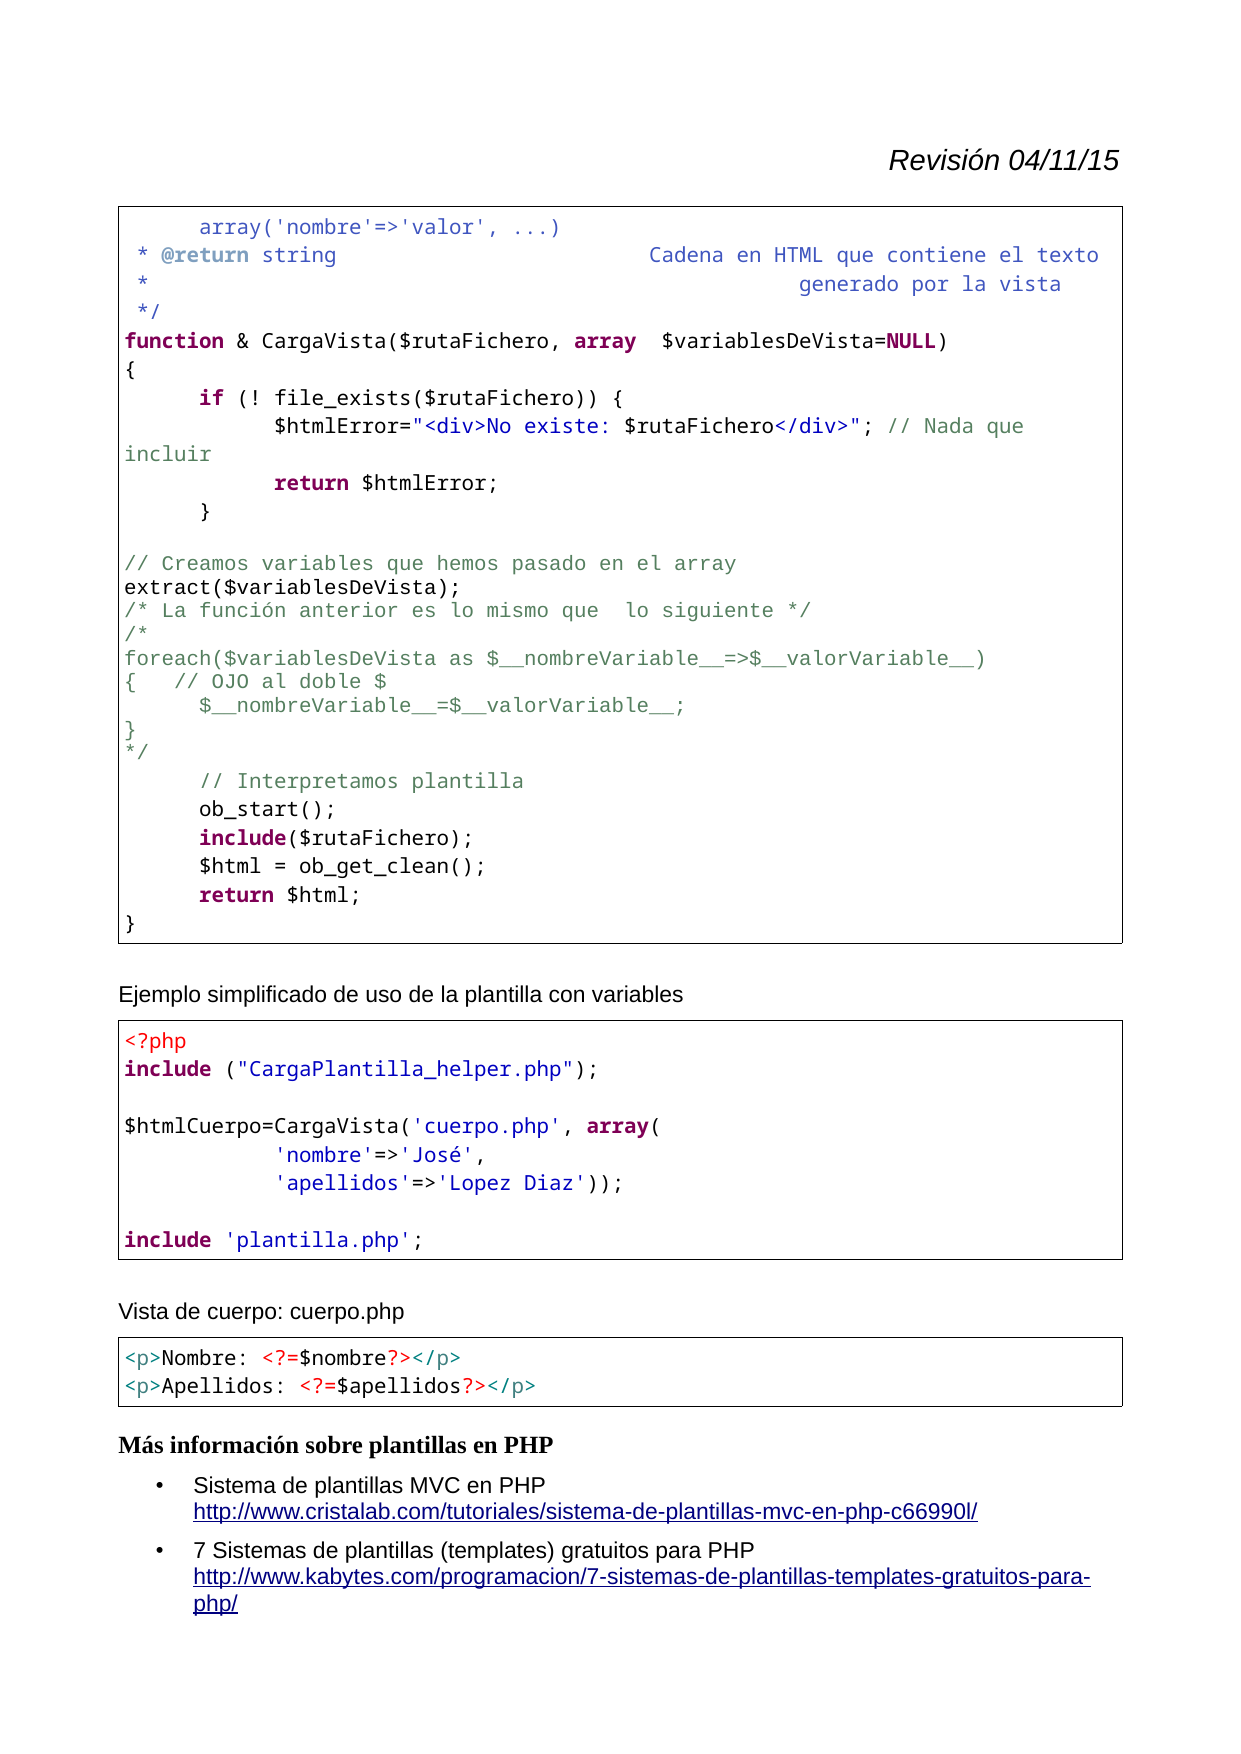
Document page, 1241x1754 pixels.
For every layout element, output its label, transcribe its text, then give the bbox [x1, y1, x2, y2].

list Sistema de plantillas MVC en PHP http://www.cristalab.com/tutoriales/sistema-de-plantillas-mvc-en-php-c66990l/ [156, 1472, 1122, 1524]
list 7 Sistemas de plantillas (templates) gratuitos para PHP http://www.kabytes.com/programacion/7-sistemas-de-plantillas-templates-gratuitos-para-php/ [156, 1537, 1122, 1616]
table_header <p>Nombre: <?=$nombre?></p> <p>Apellidos: <?=$apellidos?></p> [119, 1338, 1122, 1406]
text Vista de cuerpo: cuerpo.php [118, 1298, 1122, 1324]
subtitle Más información sobre plantillas en PHP [118, 1431, 1122, 1459]
table_header array('nombre'=>'valor', ...) * @return string Cadena en HTML que contiene el texto * generado por la vista */ function & CargaVista($rutaFichero, array $variablesDeVista=NULL) { if (! file_exists($rutaFichero)) { $htmlError="<div>No existe: $rutaFichero</div>"; // Nada que incluir return $htmlError; } // Creamos variables que hemos pasado en el array extract($variablesDeVista); /* La función anterior es lo mismo que lo siguiente */ /* foreach($variablesDeVista as $__nombreVariable__=>$__valorVariable__) { // OJO al doble $ $__nombreVariable__=$__valorVariable__; } */ // Interpretamos plantilla ob_start(); include($rutaFichero); $html = ob_get_clean(); return $html; } [119, 207, 1122, 942]
table_header <?php include ("CargaPlantilla_helper.php"); $htmlCuerpo=CargaVista('cuerpo.php', array( 'nombre'=>'José', 'apellidos'=>'Lopez Diaz')); include 'plantilla.php'; [119, 1021, 1122, 1259]
text Ejemplo simplificado de uso de la plantilla con variables [118, 981, 1122, 1008]
